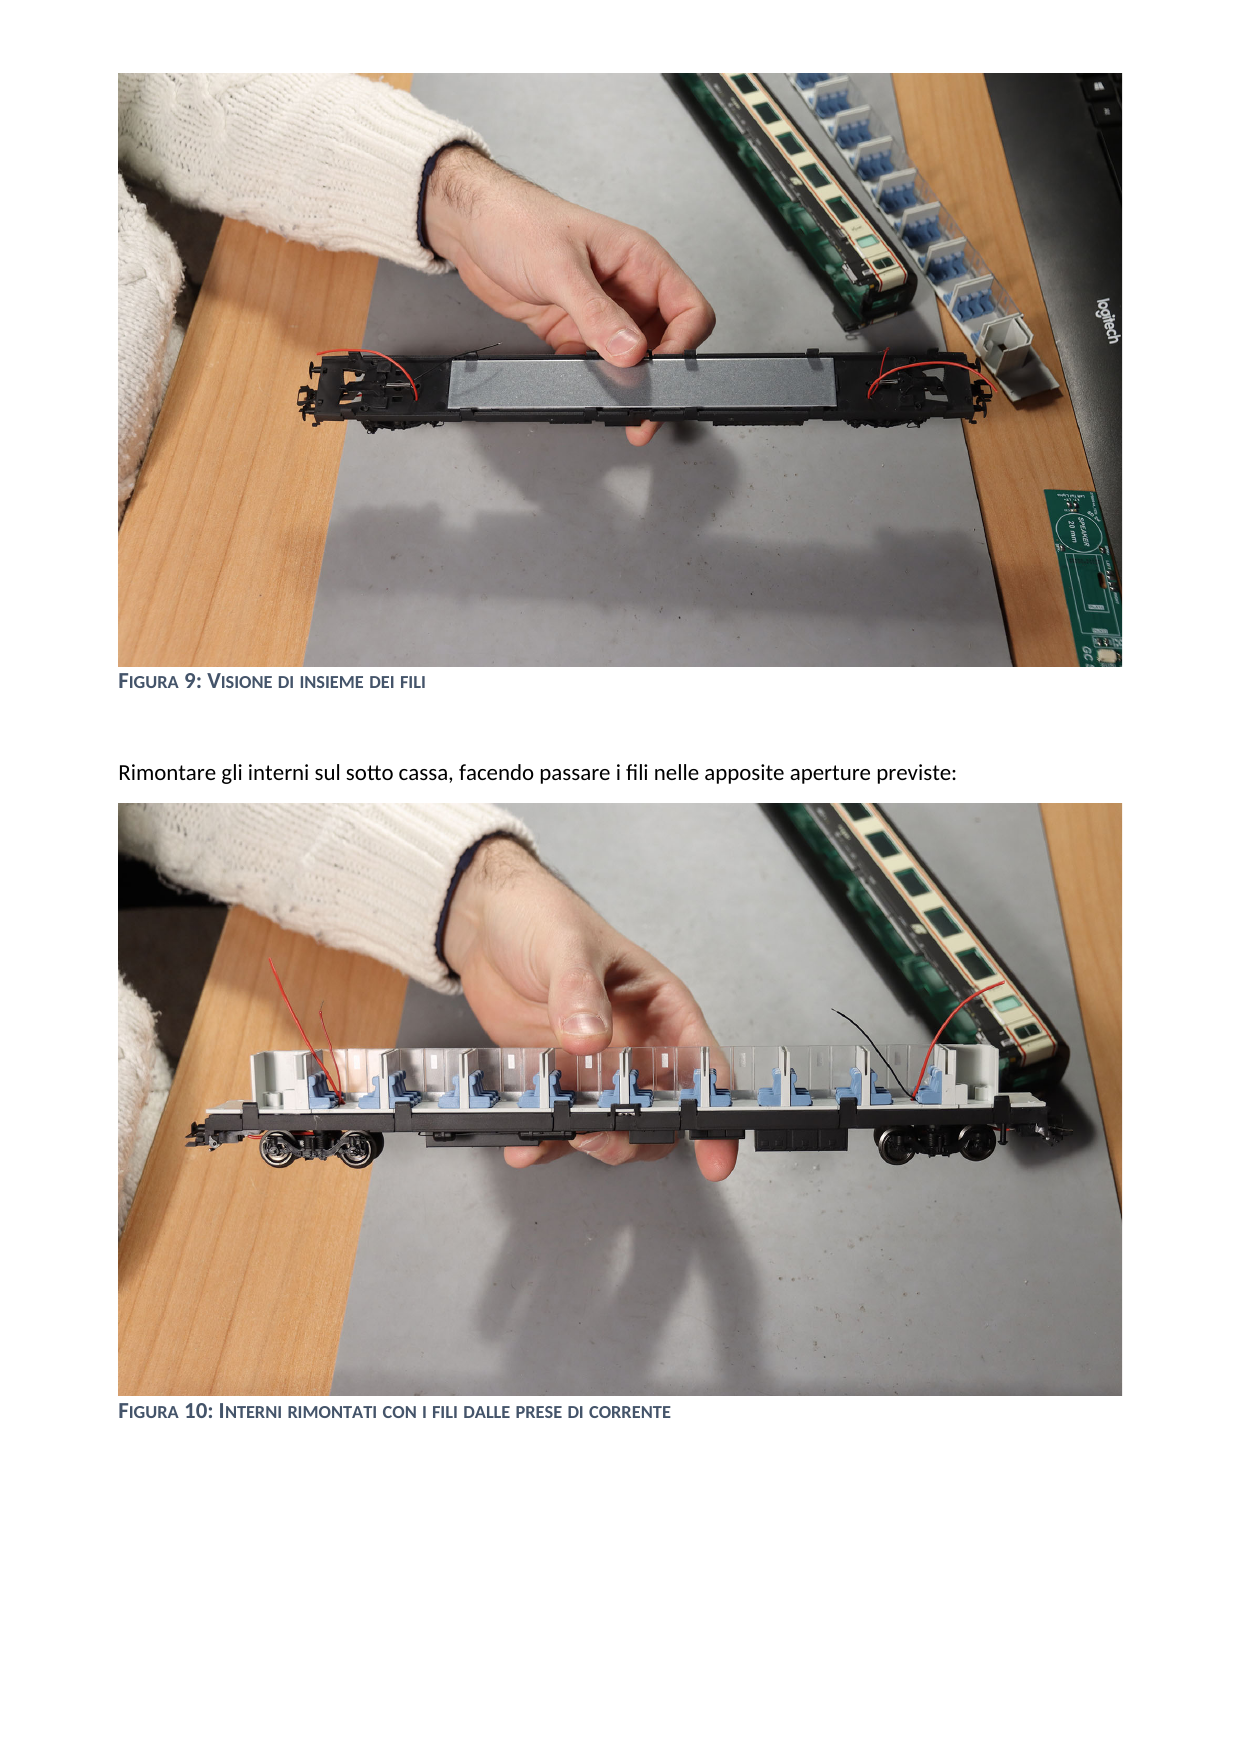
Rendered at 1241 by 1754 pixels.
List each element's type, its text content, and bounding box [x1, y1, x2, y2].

text Figura 10: Interni rimontati con i fili dalle prese di corrente [118, 1396, 1122, 1424]
text Figura 9: Visione di insieme dei fili [118, 667, 1122, 694]
picture [118, 803, 1123, 1396]
picture [118, 73, 1123, 667]
text Rimontare gli interni sul sotto cassa, facendo passare i fili nelle apposite aperture previste: [118, 758, 1122, 786]
